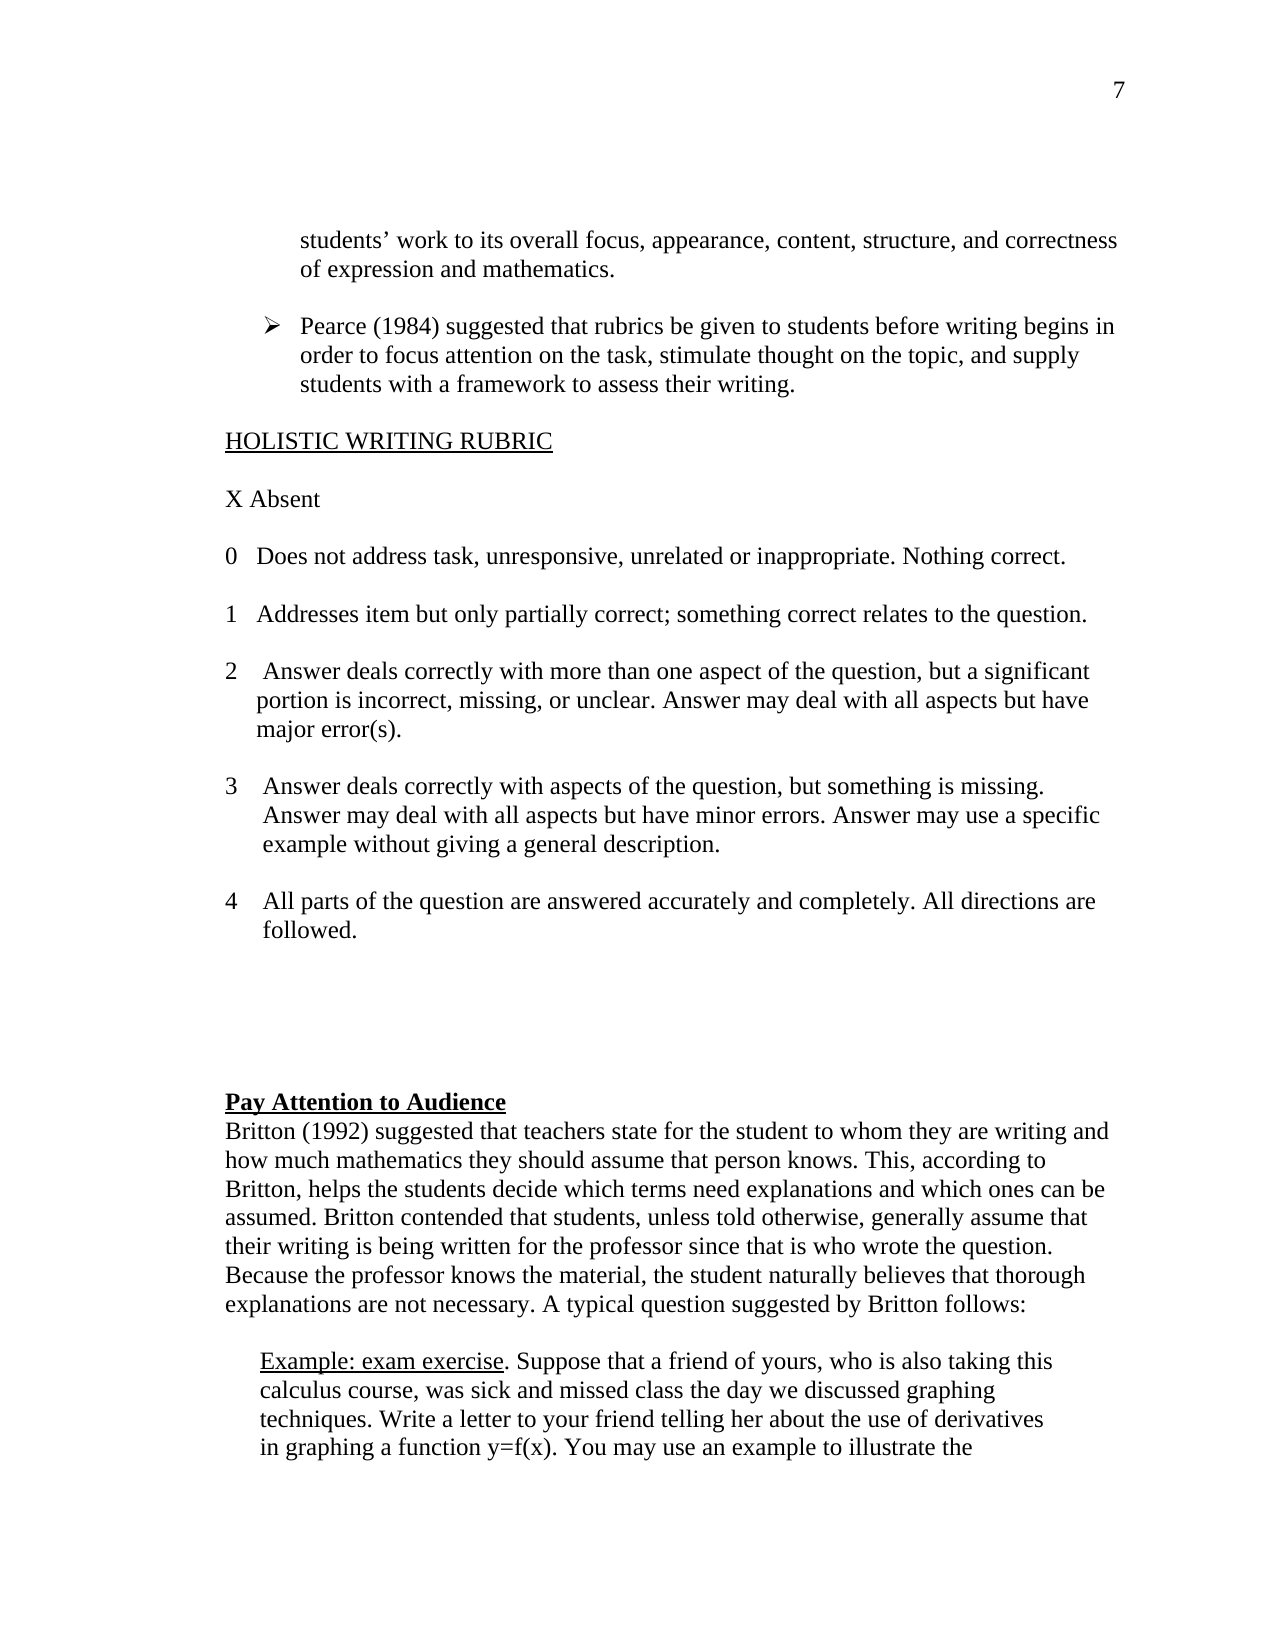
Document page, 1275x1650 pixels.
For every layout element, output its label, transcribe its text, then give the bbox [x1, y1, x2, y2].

text X Absent [225, 484, 1125, 512]
text 0 Does not address task, unresponsive, unrelated or inappropriate. Nothing correct. [225, 541, 1125, 570]
text major error(s). [225, 714, 1125, 742]
text portion is incorrect, missing, or unclear. Answer may deal with all aspects but have [225, 685, 1125, 714]
text 1 Addresses item but only partially correct; something correct relates to the question. [225, 599, 1125, 627]
subtitle Answer deals correctly with more than one aspect of the question, but a significant [225, 656, 1125, 685]
text Example: exam exercise. Suppose that a friend of yours, who is also taking this calculus course, was sick and missed class the day we discussed graphing techniques. Write a letter to your friend telling her about the use of derivatives in graphing a function y=f(x). You may use an example to illustrate the [259, 1346, 1069, 1461]
list students’ work to its overall focus, appearance, content, structure, and correctness of expression and mathematics. [262, 225, 1125, 282]
list All parts of the question are answered accurately and completely. All directions are [225, 886, 1125, 915]
text Britton (1992) suggested that teachers state for the student to whom they are writing and how much mathematics they should assume that person knows. This, according to Britton, helps the students decide which terms need explanations and which ones can be assumed. Britton contended that students, unless told otherwise, generally assume that their writing is being written for the professor since that is who wrote the question. Because the professor knows the material, the student naturally believes that thorough explanations are not necessary. A typical question suggested by Britton follows: [225, 1116, 1125, 1317]
list Answer deals correctly with aspects of the question, but something is missing. Answer may deal with all aspects but have minor errors. Answer may use a specific example without giving a general description. [225, 771, 1125, 857]
text HOLISTIC WRITING RUBRIC [225, 426, 1125, 455]
list Pearce (1984) suggested that rubrics be given to students before writing begins in order to focus attention on the task, stimulate thought on the topic, and supply students with a framework to assess their writing. [262, 311, 1125, 397]
text followed. [225, 915, 1125, 944]
subtitle Pay Attention to Audience [225, 1087, 1125, 1116]
